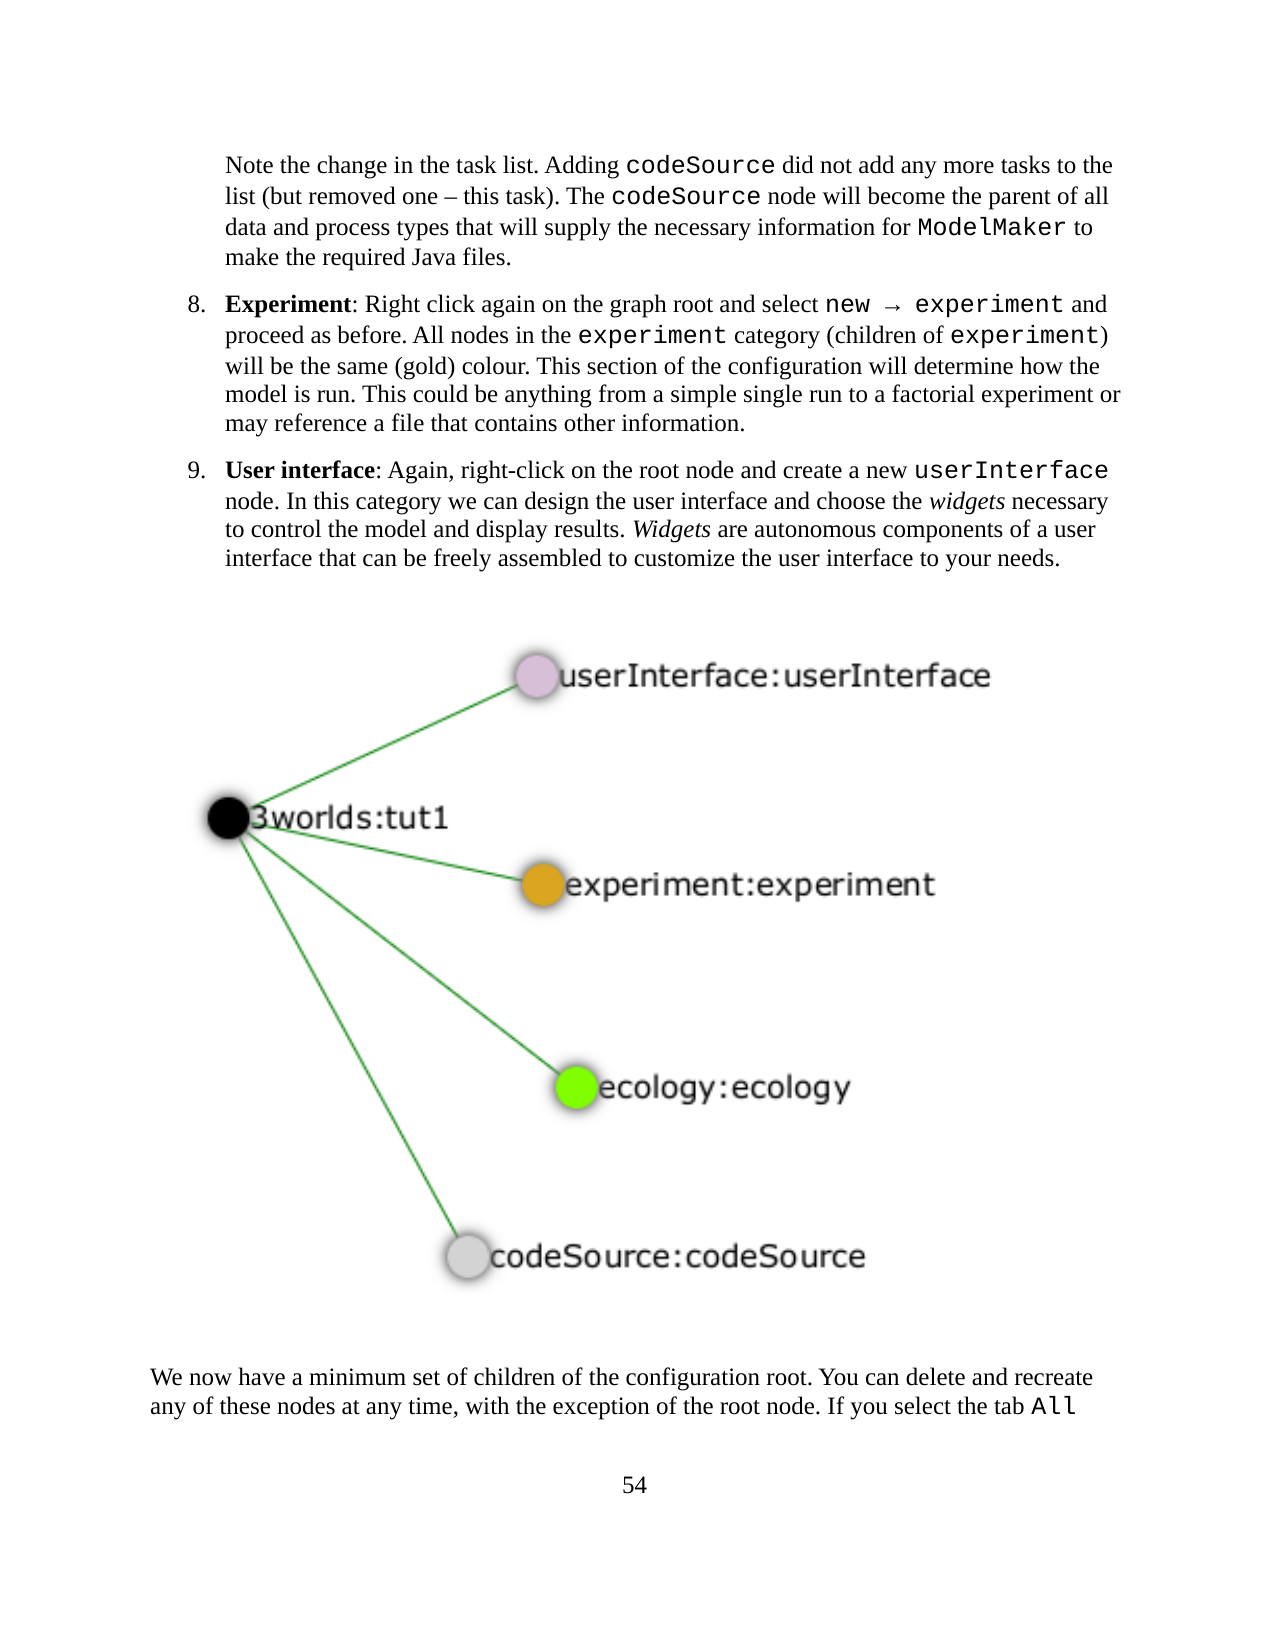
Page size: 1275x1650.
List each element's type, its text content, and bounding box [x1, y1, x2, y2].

list User interface: Again, right-click on the root node and create a new userInterface node. In this category we can design the user interface and choose the widgets necessary to control the model and display results. Widgets are autonomous components of a user interface that can be freely assembled to customize the user interface to your needs. [187, 455, 1125, 572]
list Note the change in the task list. Adding codeSource did not add any more tasks to the list (but removed one – this task). The codeSource node will become the parent of all data and process types that will supply the necessary information for ModelMaker to make the required Java files. [187, 150, 1125, 271]
list Experiment: Right click again on the graph root and select new → experiment and proceed as before. All nodes in the experiment category (children of experiment) will be the same (gold) colour. This section of the configuration will determine how the model is run. This could be anything from a simple single run to a factorial experiment or may reference a file that contains other information. [187, 289, 1125, 437]
text We now have a minimum set of children of the configuration root. You can delete and recreate any of these nodes at any time, with the exception of the root node. If you select the tab All [150, 1362, 1125, 1422]
picture [150, 590, 1065, 1345]
